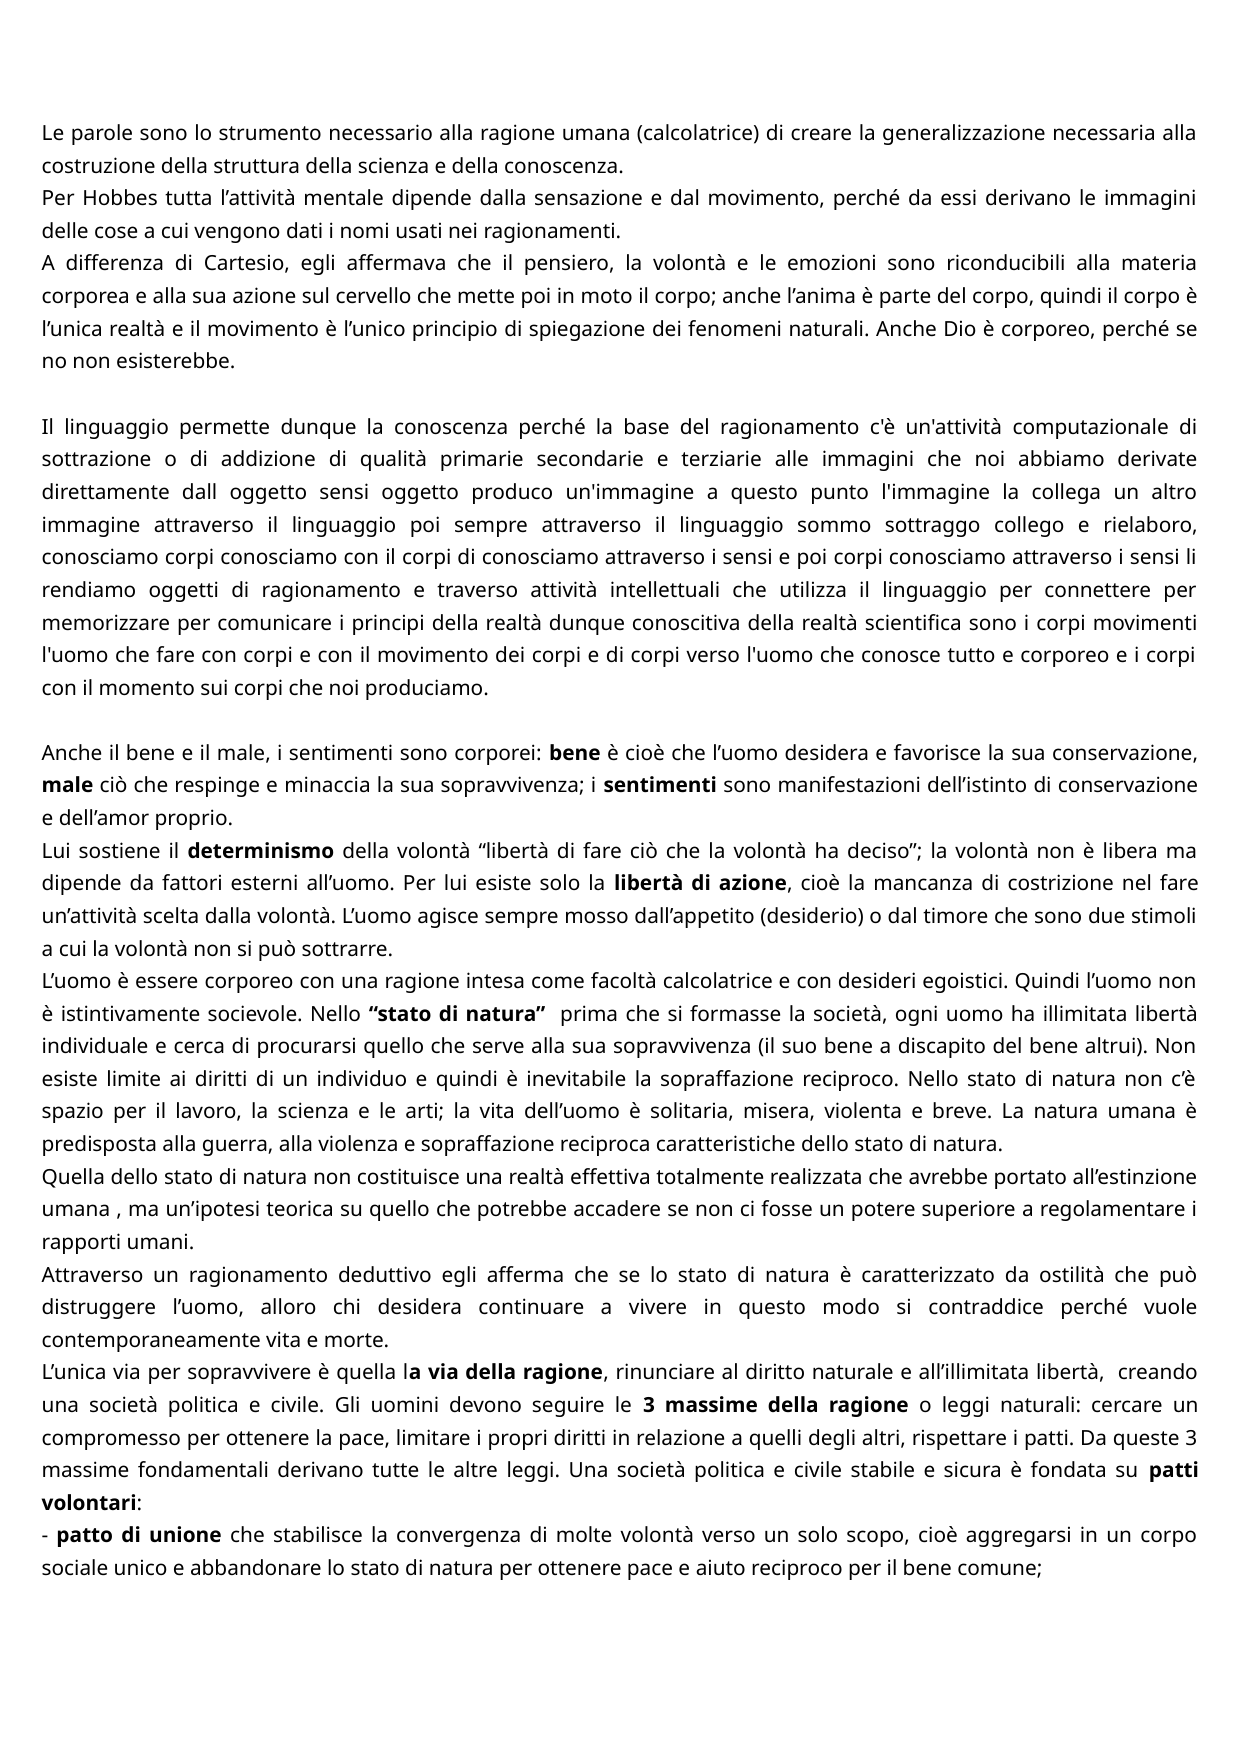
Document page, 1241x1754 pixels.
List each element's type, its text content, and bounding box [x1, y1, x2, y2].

text Quella dello stato di natura non costituisce una realtà effettiva totalmente realizzata che avrebbe portato all’estinzione umana , ma un’ipotesi teorica su quello che potrebbe accadere se non ci fosse un potere superiore a regolamentare i rapporti umani. [41, 1162, 1199, 1256]
text Attraverso un ragionamento deduttivo egli afferma che se lo stato di natura è caratterizzato da ostilità che può distruggere l’uomo, alloro chi desidera continuare a vivere in questo modo si contraddice perché vuole contemporaneamente vita e morte. [41, 1260, 1199, 1353]
text Il linguaggio permette dunque la conoscenza perché la base del ragionamento c'è un'attività computazionale di sottrazione o di addizione di qualità primarie secondarie e terziarie alle immagini che noi abbiamo derivate direttamente dall oggetto sensi oggetto produco un'immagine a questo punto l'immagine la collega un altro immagine attraverso il linguaggio poi sempre attraverso il linguaggio sommo sottraggo collego e rielaboro, conosciamo corpi conosciamo con il corpi di conosciamo attraverso i sensi e poi corpi conosciamo attraverso i sensi li rendiamo oggetti di ragionamento e traverso attività intellettuali che utilizza il linguaggio per connettere per memorizzare per comunicare i principi della realtà dunque conoscitiva della realtà scientifica sono i corpi movimenti l'uomo che fare con corpi e con il movimento dei corpi e di corpi verso l'uomo che conosce tutto e corporeo e i corpi con il momento sui corpi che noi produciamo. [41, 412, 1199, 701]
text L’uomo è essere corporeo con una ragione intesa come facoltà calcolatrice e con desideri egoistici. Quindi l’uomo non è istintivamente socievole. Nello “stato di natura” prima che si formasse la società, ogni uomo ha illimitata libertà individuale e cerca di procurarsi quello che serve alla sua sopravvivenza (il suo bene a discapito del bene altrui). Non esiste limite ai diritti di un individuo e quindi è inevitabile la sopraffazione reciproco. Nello stato di natura non c’è spazio per il lavoro, la scienza e le arti; la vita dell’uomo è solitaria, misera, violenta e breve. La natura umana è predisposta alla guerra, alla violenza e sopraffazione reciproca caratteristiche dello stato di natura. [41, 966, 1199, 1158]
text Le parole sono lo strumento necessario alla ragione umana (calcolatrice) di creare la generalizzazione necessaria alla costruzione della struttura della scienza e della conoscenza. [41, 118, 1199, 179]
text Anche il bene e il male, i sentimenti sono corporei: bene è cioè che l’uomo desidera e favorisce la sua conservazione, male ciò che respinge e minaccia la sua sopravvivenza; i sentimenti sono manifestazioni dell’istinto di conservazione e dell’amor proprio. [41, 738, 1199, 832]
text Per Hobbes tutta l’attività mentale dipende dalla sensazione e dal movimento, perché da essi derivano le immagini delle cose a cui vengono dati i nomi usati nei ragionamenti. [41, 183, 1199, 244]
text - patto di unione che stabilisce la convergenza di molte volontà verso un solo scopo, cioè aggregarsi in un corpo sociale unico e abbandonare lo stato di natura per ottenere pace e aiuto reciproco per il bene comune; [41, 1521, 1199, 1582]
text A differenza di Cartesio, egli affermava che il pensiero, la volontà e le emozioni sono riconducibili alla materia corporea e alla sua azione sul cervello che mette poi in moto il corpo; anche l’anima è parte del corpo, quindi il corpo è l’unica realtà e il movimento è l’unico principio di spiegazione dei fenomeni naturali. Anche Dio è corporeo, perché se no non esisterebbe. [41, 248, 1199, 375]
text L’unica via per sopravvivere è quella la via della ragione, rinunciare al diritto naturale e all’illimitata libertà, creando una società politica e civile. Gli uomini devono seguire le 3 massime della ragione o leggi naturali: cercare un compromesso per ottenere la pace, limitare i propri diritti in relazione a quelli degli altri, rispettare i patti. Da queste 3 massime fondamentali derivano tutte le altre leggi. Una società politica e civile stabile e sicura è fondata su patti volontari: [41, 1357, 1199, 1516]
text Lui sostiene il determinismo della volontà “libertà di fare ciò che la volontà ha deciso”; la volontà non è libera ma dipende da fattori esterni all’uomo. Per lui esiste solo la libertà di azione, cioè la mancanza di costrizione nel fare un’attività scelta dalla volontà. L’uomo agisce sempre mosso dall’appetito (desiderio) o dal timore che sono due stimoli a cui la volontà non si può sottrarre. [41, 836, 1199, 962]
